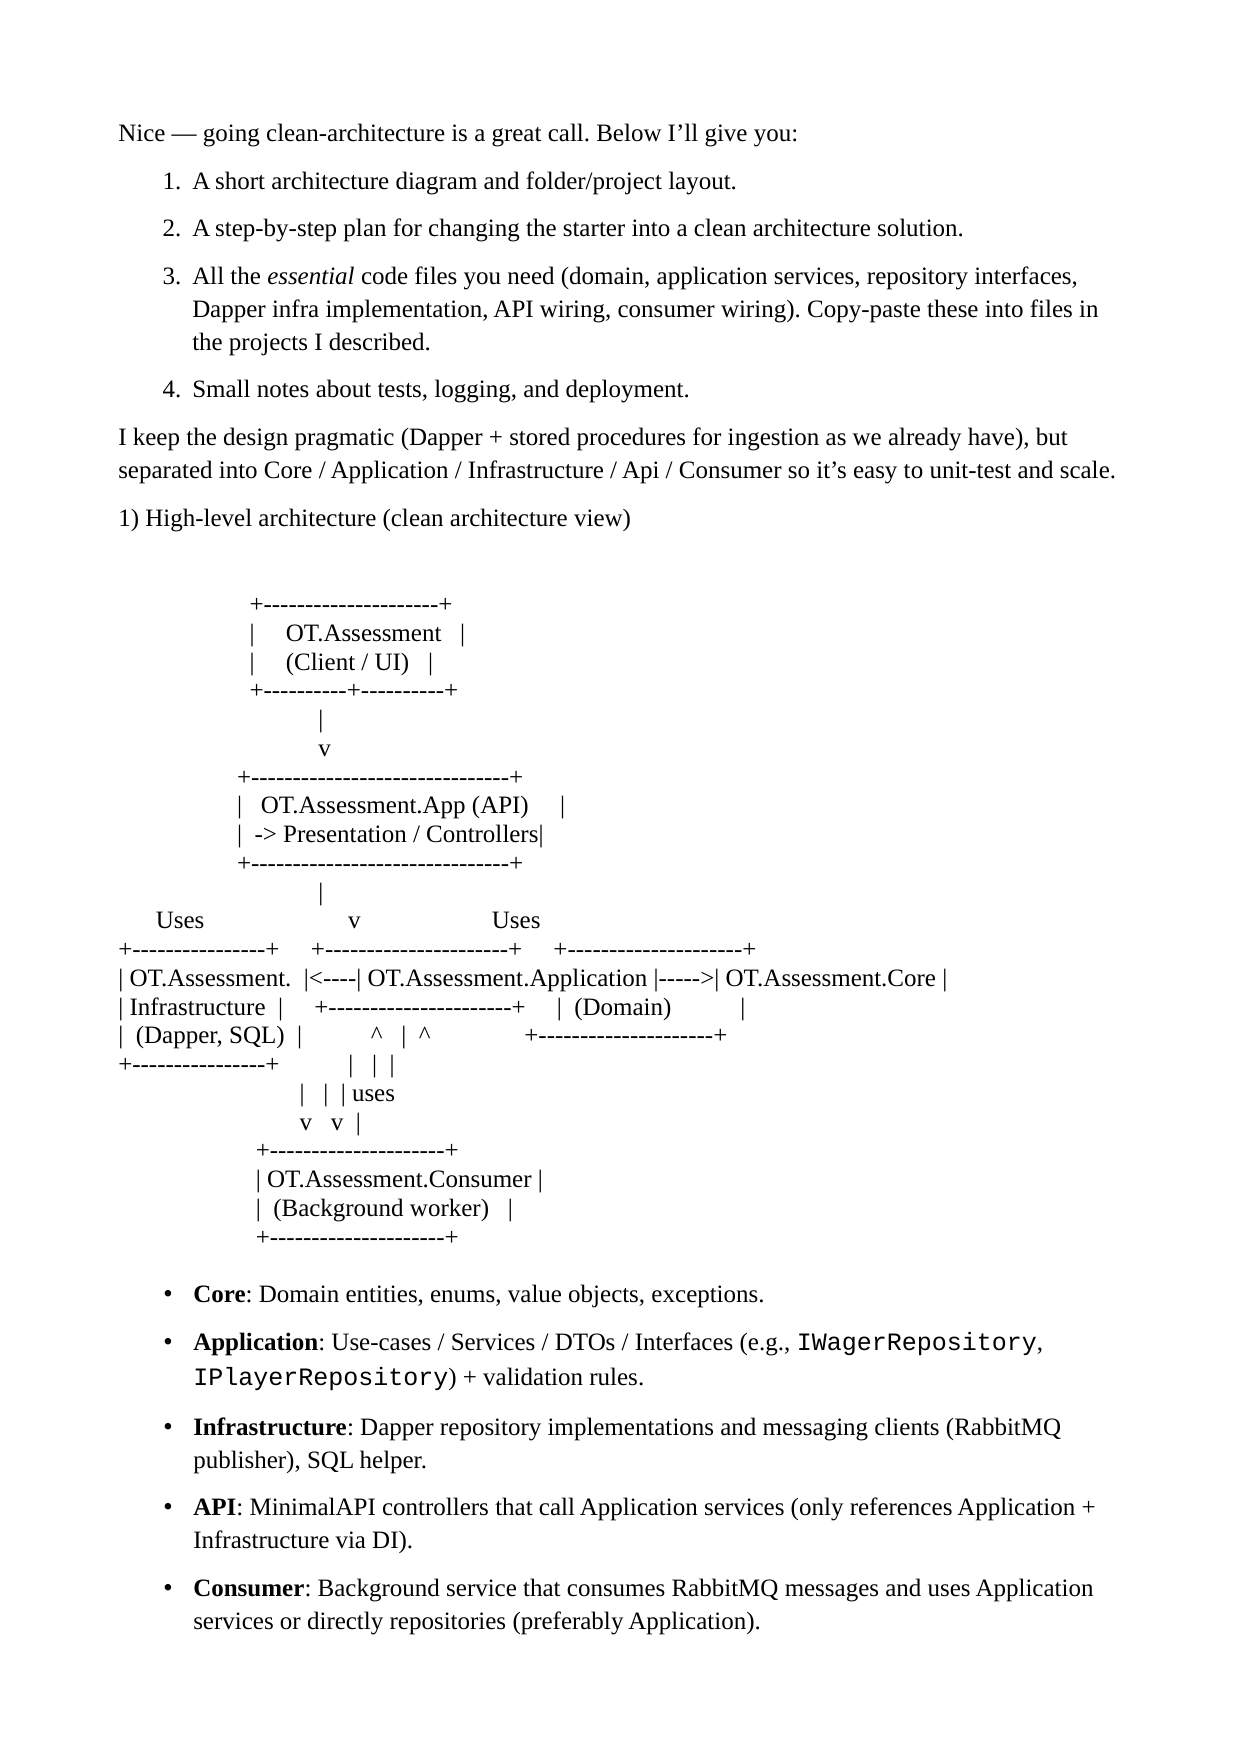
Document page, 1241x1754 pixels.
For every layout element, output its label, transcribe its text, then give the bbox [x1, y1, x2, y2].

text v [118, 733, 1122, 762]
list Consumer: Background service that consumes RabbitMQ messages and uses Application services or directly repositories (preferably Application). [164, 1573, 1122, 1635]
text +-------------------------------+ [118, 848, 1122, 877]
text | [118, 877, 1122, 905]
list A short architecture diagram and folder/project layout. [162, 166, 1122, 194]
text | Infrastructure | +----------------------+ | (Domain) | [118, 992, 1122, 1020]
text | | | uses [118, 1078, 1122, 1107]
text | -> Presentation / Controllers| [118, 819, 1122, 848]
text Nice — going clean-architecture is a great call. Below I’ll give you: [118, 118, 1122, 147]
text +---------------------+ [118, 1222, 1122, 1250]
text I keep the design pragmatic (Dapper + stored procedures for ingestion as we already have), but separated into Core / Application / Infrastructure / Api / Consumer so it’s easy to unit-test and scale. [118, 422, 1122, 484]
text 1) High-level architecture (clean architecture view) [118, 503, 1122, 532]
list All the essential code files you need (domain, application services, repository interfaces, Dapper infra implementation, API wiring, consumer wiring). Copy-paste these into files in the projects I described. [162, 261, 1122, 356]
text +----------+----------+ [118, 675, 1122, 704]
text +---------------------+ [118, 1135, 1122, 1164]
text +-------------------------------+ [118, 762, 1122, 790]
list Core: Domain entities, enums, value objects, exceptions. [164, 1279, 1122, 1308]
text +---------------------+ [118, 589, 1122, 618]
text | OT.Assessment.Consumer | [118, 1164, 1122, 1193]
text | (Background worker) | [118, 1193, 1122, 1222]
list Infrastructure: Dapper repository implementations and messaging clients (RabbitMQ publisher), SQL helper. [164, 1412, 1122, 1473]
list API: MinimalAPI controllers that call Application services (only references Application + Infrastructure via DI). [164, 1492, 1122, 1554]
text | OT.Assessment. |<----| OT.Assessment.Application |----->| OT.Assessment.Core | [118, 963, 1122, 992]
text | (Client / UI) | [118, 647, 1122, 675]
list A step-by-step plan for changing the starter into a clean architecture solution. [162, 213, 1122, 242]
text | [118, 704, 1122, 733]
list Small notes about tests, logging, and deployment. [162, 374, 1122, 403]
text Uses v Uses [118, 905, 1122, 934]
text +----------------+ | | | [118, 1049, 1122, 1078]
text v v | [118, 1107, 1122, 1135]
text +----------------+ +----------------------+ +---------------------+ [118, 934, 1122, 963]
text | OT.Assessment.App (API) | [118, 790, 1122, 819]
text | OT.Assessment | [118, 618, 1122, 647]
list Application: Use-cases / Services / DTOs / Interfaces (e.g., IWagerRepository, IPlayerRepository) + validation rules. [164, 1327, 1122, 1393]
text | (Dapper, SQL) | ^ | ^ +---------------------+ [118, 1020, 1122, 1049]
